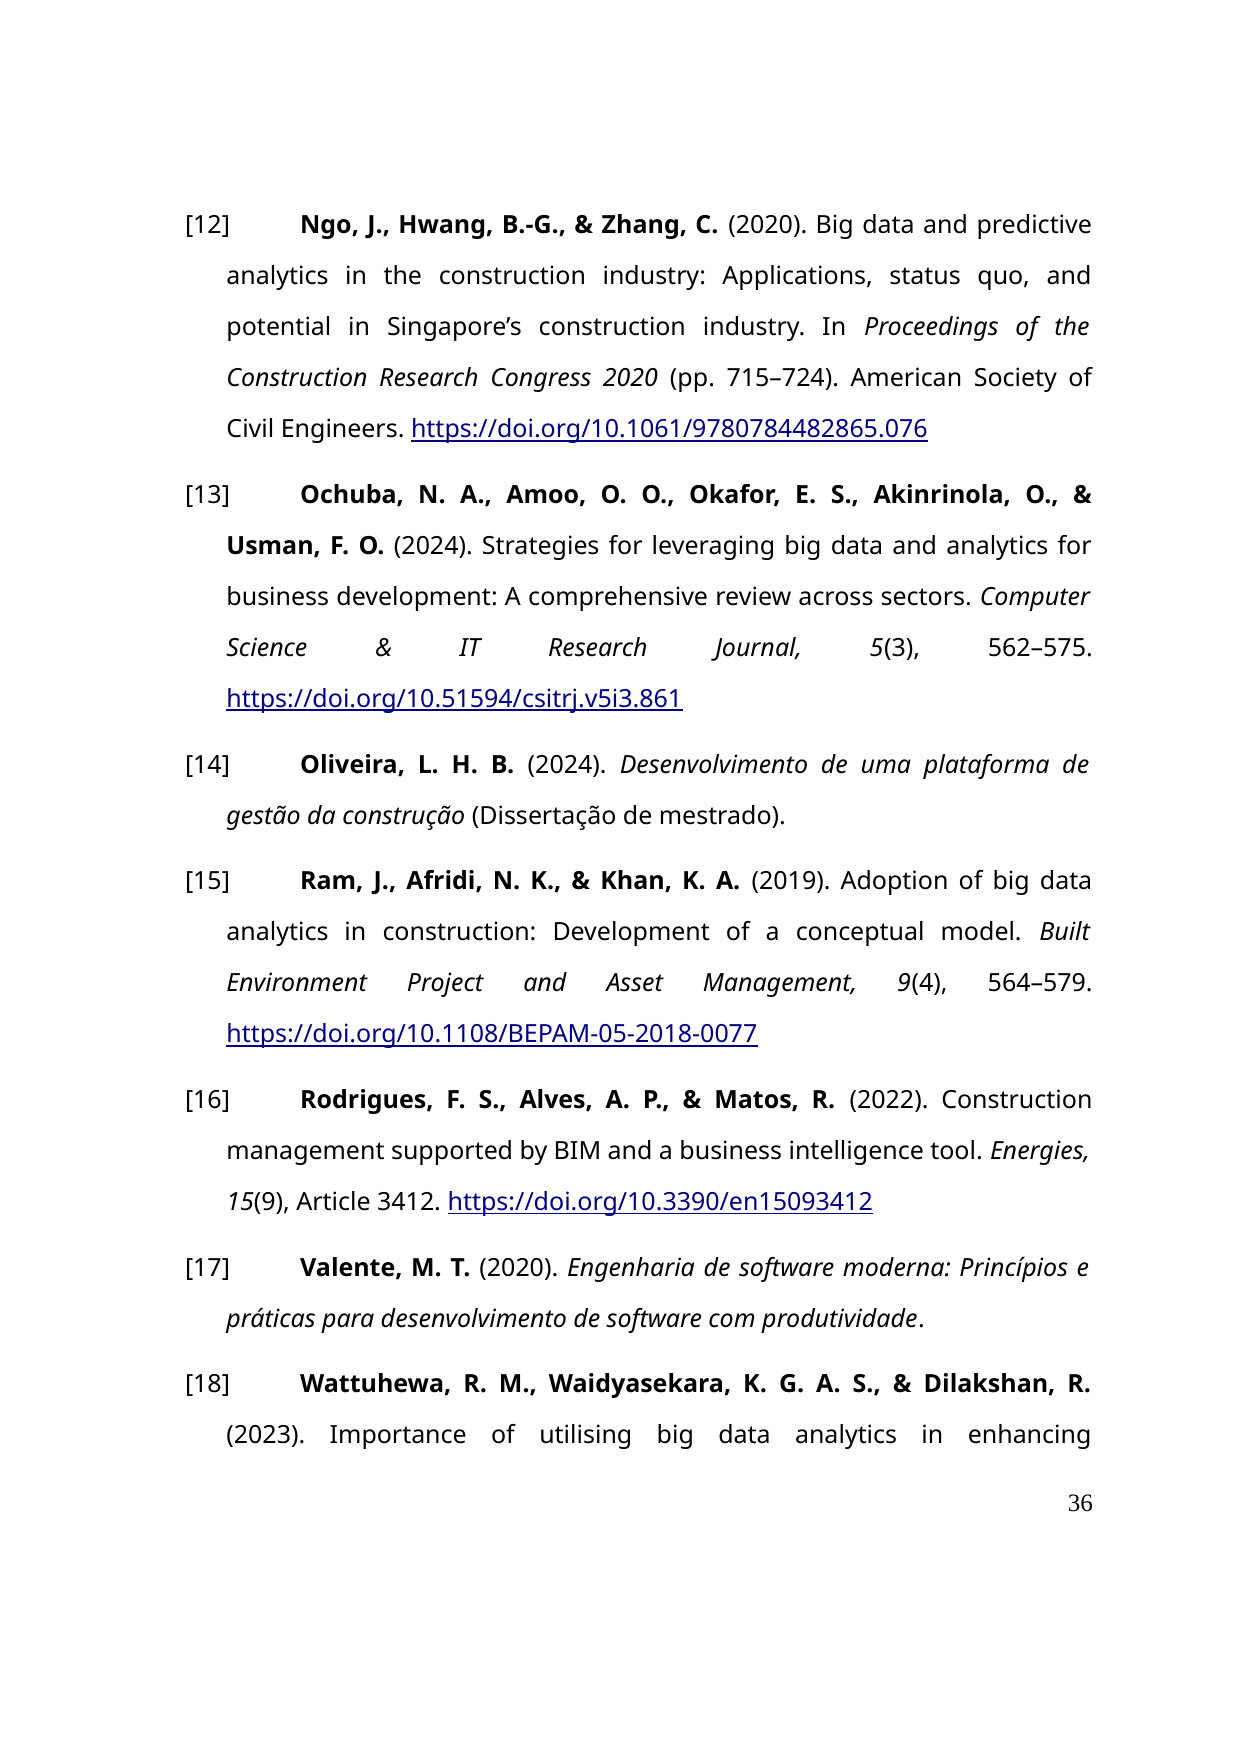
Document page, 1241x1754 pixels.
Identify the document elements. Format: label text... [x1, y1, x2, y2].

list Oliveira, L. H. B. (2024). Desenvolvimento de uma plataforma de gestão da construção (Dissertação de mestrado). [185, 746, 1093, 831]
list Ochuba, N. A., Amoo, O. O., Okafor, E. S., Akinrinola, O., & Usman, F. O. (2024). Strategies for leveraging big data and analytics for business development: A comprehensive review across sectors. Computer Science & IT Research Journal, 5(3), 562–575. https://doi.org/10.51594/csitrj.v5i3.861 [185, 476, 1093, 715]
list Rodrigues, F. S., Alves, A. P., & Matos, R. (2022). Construction management supported by BIM and a business intelligence tool. Energies, 15(9), Article 3412. https://doi.org/10.3390/en15093412 [185, 1082, 1093, 1218]
list Valente, M. T. (2020). Engenharia de software moderna: Princípios e práticas para desenvolvimento de software com produtividade. [185, 1249, 1093, 1334]
list Ngo, J., Hwang, B.-G., & Zhang, C. (2020). Big data and predictive analytics in the construction industry: Applications, status quo, and potential in Singapore’s construction industry. In Proceedings of the Construction Research Congress 2020 (pp. 715–724). American Society of Civil Engineers. https://doi.org/10.1061/9780784482865.076 [185, 207, 1093, 445]
list Wattuhewa, R. M., Waidyasekara, K. G. A. S., & Dilakshan, R. (2023). Importance of utilising big data analytics in enhancing [185, 1366, 1093, 1451]
list Ram, J., Afridi, N. K., & Khan, K. A. (2019). Adoption of big data analytics in construction: Development of a conceptual model. Built Environment Project and Asset Management, 9(4), 564–579. https://doi.org/10.1108/BEPAM-05-2018-0077 [185, 863, 1093, 1050]
